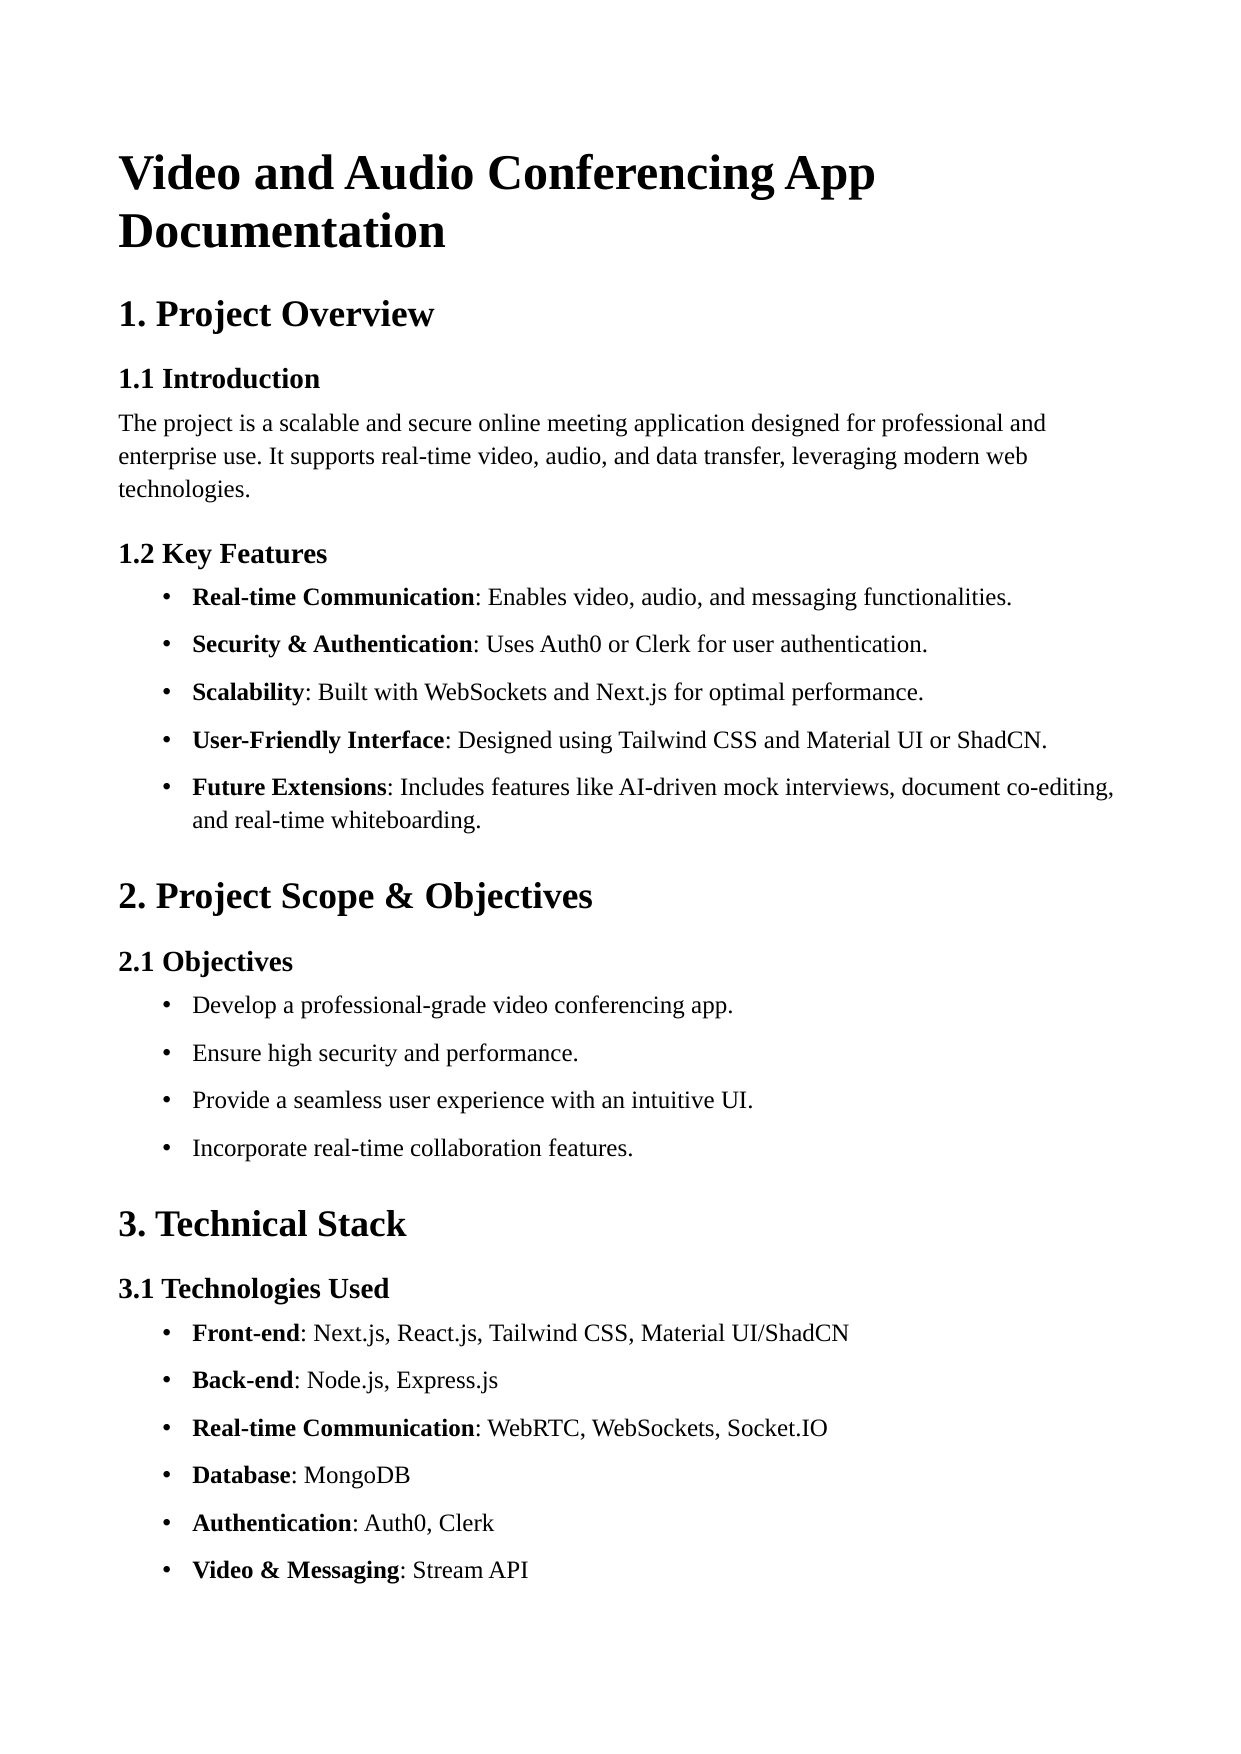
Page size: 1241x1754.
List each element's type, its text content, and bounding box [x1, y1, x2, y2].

list Incorporate real-time collaboration features. [162, 1133, 1122, 1162]
subtitle 1. Project Overview [118, 291, 1122, 334]
list Develop a professional-grade video conferencing app. [162, 990, 1122, 1019]
list Scalability: Built with WebSockets and Next.js for optimal performance. [162, 677, 1122, 706]
subtitle 3.1 Technologies Used [118, 1272, 1122, 1305]
list Real-time Communication: Enables video, audio, and messaging functionalities. [162, 582, 1122, 611]
subtitle 2. Project Scope & Objectives [118, 874, 1122, 917]
subtitle Video and Audio Conferencing App Documentation [118, 143, 1122, 258]
list Video & Messaging: Stream API [162, 1556, 1122, 1584]
subtitle 2.1 Objectives [118, 944, 1122, 978]
list Security & Authentication: Uses Auth0 or Clerk for user authentication. [162, 629, 1122, 658]
list User-Friendly Interface: Designed using Tailwind CSS and Material UI or ShadCN. [162, 725, 1122, 753]
list Back-end: Node.js, Express.js [162, 1365, 1122, 1394]
list Provide a seamless user experience with an intuitive UI. [162, 1085, 1122, 1114]
list Real-time Communication: WebRTC, WebSockets, Socket.IO [162, 1413, 1122, 1442]
list Authentication: Auth0, Clerk [162, 1508, 1122, 1537]
subtitle 1.1 Introduction [118, 362, 1122, 395]
list Database: MongoDB [162, 1460, 1122, 1489]
list Future Extensions: Includes features like AI-driven mock interviews, document co-editing, and real-time whiteboarding. [162, 772, 1122, 834]
text The project is a scalable and secure online meeting application designed for professional and enterprise use. It supports real-time video, audio, and data transfer, leveraging modern web technologies. [118, 408, 1122, 502]
list Front-end: Next.js, React.js, Tailwind CSS, Material UI/ShadCN [162, 1318, 1122, 1346]
list Ensure high security and performance. [162, 1038, 1122, 1066]
subtitle 1.2 Key Features [118, 536, 1122, 569]
subtitle 3. Technical Stack [118, 1201, 1122, 1244]
